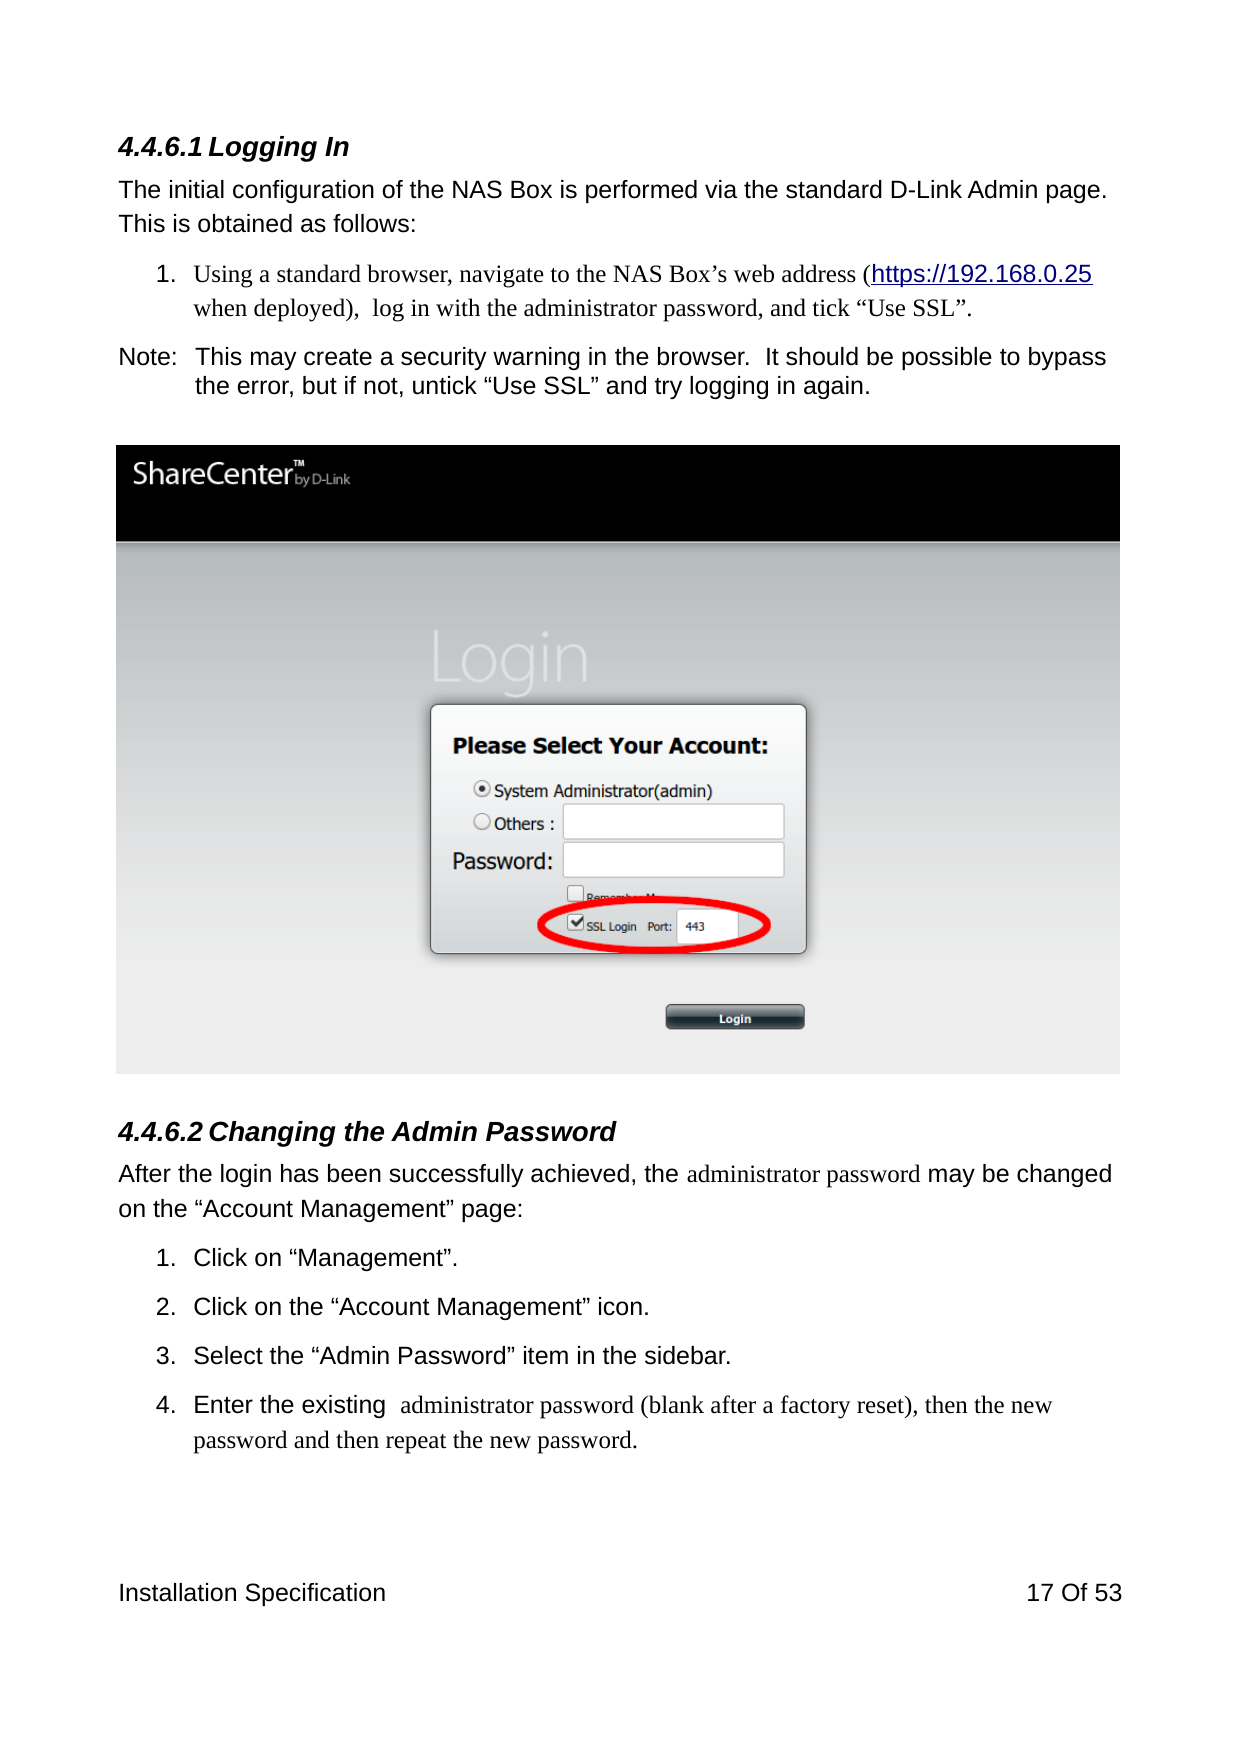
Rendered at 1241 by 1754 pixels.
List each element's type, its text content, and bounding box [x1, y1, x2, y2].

text After the login has been successfully achieved, the administrator password may be changed on the “Account Management” page: [118, 1159, 1122, 1223]
list Click on the “Account Management” icon. [156, 1292, 1122, 1321]
text The initial configuration of the NAS Box is performed via the standard D-Link Admin page. This is obtained as follows: [118, 175, 1122, 238]
list Select the “Admin Password” item in the sidebar. [156, 1341, 1122, 1370]
subtitle Changing the Admin Password [118, 1115, 1122, 1147]
list Enter the existing administrator password (blank after a factory reset), then the new password and then repeat the new password. [156, 1390, 1122, 1453]
list Using a standard browser, navigate to the NAS Box’s web address (https://192.168.0.25 when deployed), log in with the administrator password, and tick “Use SSL”. [156, 258, 1122, 322]
subtitle Logging In [118, 131, 1122, 162]
list Click on “Management”. [156, 1243, 1122, 1272]
picture [116, 445, 1120, 1074]
text Note: This may create a security warning in the browser. It should be possible to bypass the error, but if not, untick “Use SSL” and try logging in again. [118, 342, 1122, 400]
